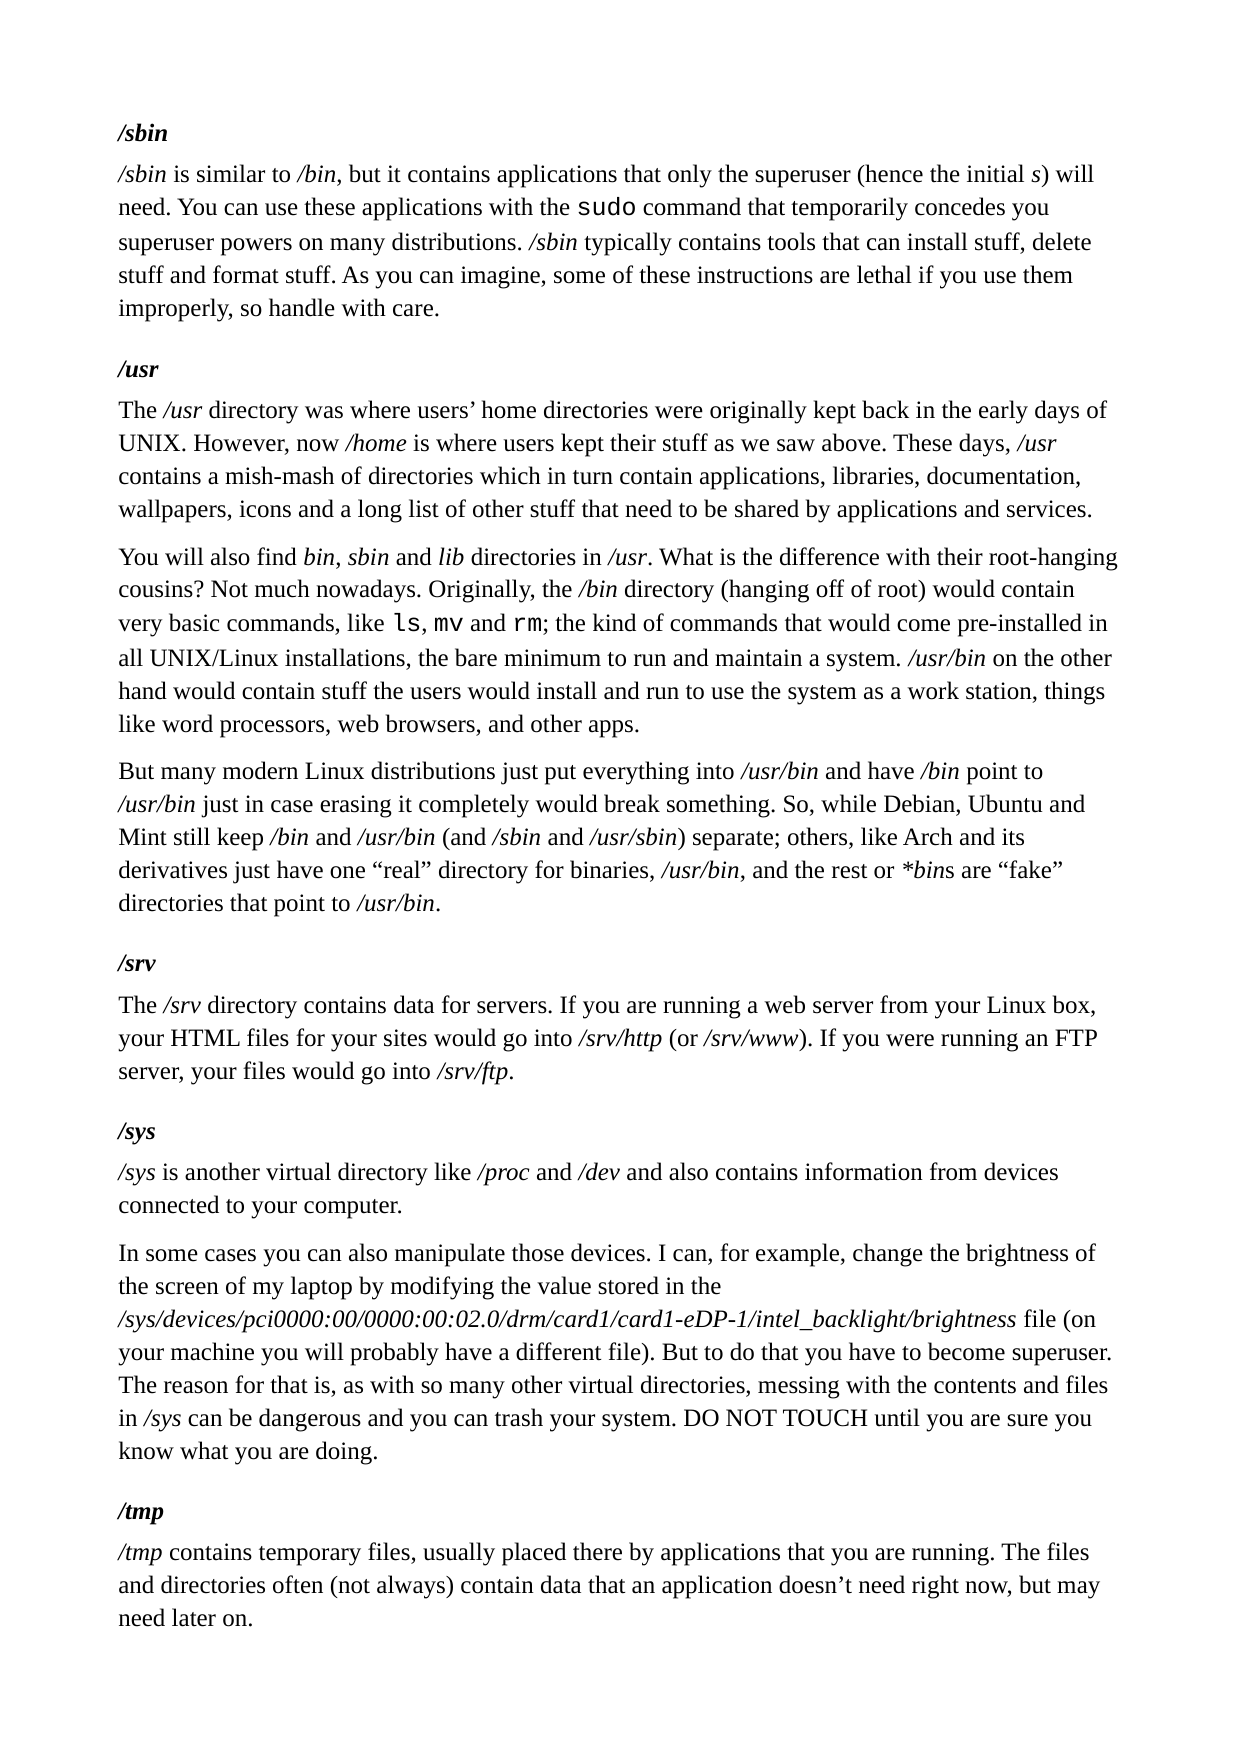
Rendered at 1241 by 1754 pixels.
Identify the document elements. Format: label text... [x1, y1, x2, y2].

subtitle /sbin [118, 118, 1122, 147]
text You will also find bin, sbin and lib directories in /usr. What is the difference with their root-hanging cousins? Not much nowadays. Originally, the /bin directory (hanging off of root) would contain very basic commands, like ls, mv and rm; the kind of commands that would come pre-installed in all UNIX/Linux installations, the bare minimum to run and maintain a system. /usr/bin on the other hand would contain stuff the users would install and run to use the system as a work station, things like word processors, web browsers, and other apps. [118, 542, 1122, 737]
text /sbin is similar to /bin, but it contains applications that only the superuser (hence the initial s) will need. You can use these applications with the sudo command that temporarily concedes you superuser powers on many distributions. /sbin typically contains tools that can install stuff, delete stuff and format stuff. As you can imagine, some of these instructions are lethal if you use them improperly, so handle with care. [118, 159, 1122, 322]
subtitle /srv [118, 948, 1122, 977]
text The /usr directory was where users’ home directories were originally kept back in the early days of UNIX. However, now /home is where users kept their stuff as we saw above. These days, /usr contains a mish-mash of directories which in turn contain applications, libraries, documentation, wallpapers, icons and a long list of other stuff that need to be shared by applications and services. [118, 395, 1122, 523]
text But many modern Linux distributions just put everything into /usr/bin and have /bin point to /usr/bin just in case erasing it completely would break something. So, while Debian, Ubuntu and Mint still keep /bin and /usr/bin (and /sbin and /usr/sbin) separate; others, like Arch and its derivatives just have one “real” directory for binaries, /usr/bin, and the rest or *bins are “fake” directories that point to /usr/bin. [118, 756, 1122, 917]
subtitle /usr [118, 354, 1122, 382]
text In some cases you can also manipulate those devices. I can, for example, change the brightness of the screen of my laptop by modifying the value stored in the /sys/devices/pci0000:00/0000:00:02.0/drm/card1/card1-eDP-1/intel_backlight/brightness file (on your machine you will probably have a different file). But to do that you have to become superuser. The reason for that is, as with so many other virtual directories, messing with the contents and files in /sys can be dangerous and you can trash your system. DO NOT TOUCH until you are sure you know what you are doing. [118, 1238, 1122, 1465]
subtitle /sys [118, 1116, 1122, 1145]
text /sys is another virtual directory like /proc and /dev and also contains information from devices connected to your computer. [118, 1157, 1122, 1219]
subtitle /tmp [118, 1496, 1122, 1525]
text The /srv directory contains data for servers. If you are running a web server from your Linux box, your HTML files for your sites would go into /srv/http (or /srv/www). If you were running an FTP server, your files would go into /srv/ftp. [118, 990, 1122, 1084]
text /tmp contains temporary files, usually placed there by applications that you are running. The files and directories often (not always) contain data that an application doesn’t need right now, but may need later on. [118, 1537, 1122, 1632]
